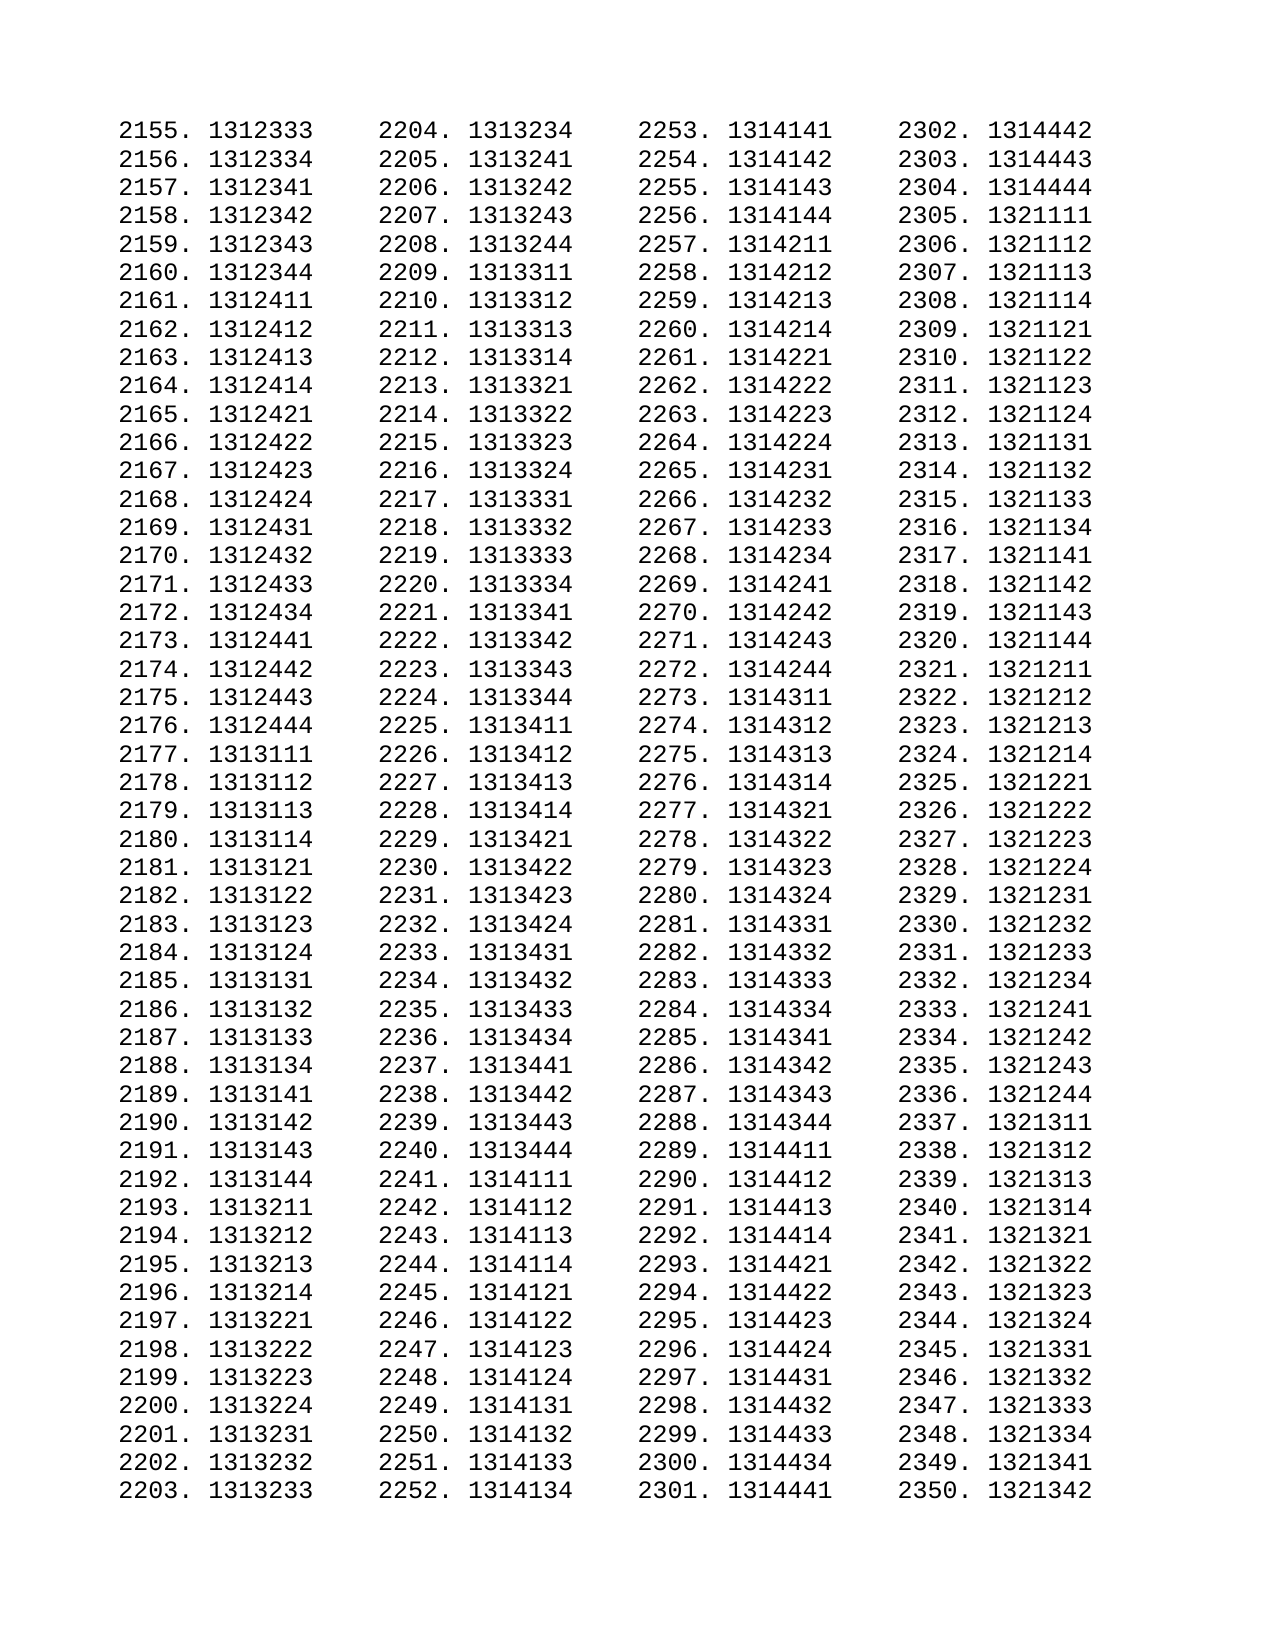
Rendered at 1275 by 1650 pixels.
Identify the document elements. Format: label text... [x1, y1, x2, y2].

text 2171. 1312433 [118, 571, 378, 600]
text 2225. 1313411 [378, 713, 637, 741]
text 2279. 1314323 [637, 855, 897, 883]
text 2270. 1314242 [637, 600, 897, 628]
text 2228. 1313414 [378, 798, 637, 826]
text 2340. 1321314 [897, 1195, 1157, 1223]
text 2184. 1313124 [118, 940, 378, 968]
text 2183. 1313123 [118, 911, 378, 940]
text 2311. 1321123 [897, 373, 1157, 401]
text 2282. 1314332 [637, 940, 897, 968]
text 2190. 1313142 [118, 1110, 378, 1138]
text 2333. 1321241 [897, 996, 1157, 1025]
text 2166. 1312422 [118, 430, 378, 458]
text 2267. 1314233 [637, 515, 897, 543]
text 2322. 1321212 [897, 685, 1157, 713]
text 2255. 1314143 [637, 175, 897, 203]
text 2350. 1321342 [897, 1478, 1157, 1506]
text 2317. 1321141 [897, 543, 1157, 571]
text 2227. 1313413 [378, 770, 637, 798]
text 2215. 1313323 [378, 430, 637, 458]
text 2312. 1321124 [897, 401, 1157, 430]
text 2155. 1312333 [118, 118, 378, 146]
text 2276. 1314314 [637, 770, 897, 798]
text 2315. 1321133 [897, 486, 1157, 515]
text 2235. 1313433 [378, 996, 637, 1025]
text 2258. 1314212 [637, 260, 897, 288]
text 2314. 1321132 [897, 458, 1157, 486]
text 2252. 1314134 [378, 1478, 637, 1506]
text 2291. 1314413 [637, 1195, 897, 1223]
text 2176. 1312444 [118, 713, 378, 741]
text 2178. 1313112 [118, 770, 378, 798]
text 2198. 1313222 [118, 1336, 378, 1365]
text 2321. 1321211 [897, 656, 1157, 685]
text 2221. 1313341 [378, 600, 637, 628]
text 2244. 1314114 [378, 1251, 637, 1280]
text 2224. 1313344 [378, 685, 637, 713]
text 2195. 1313213 [118, 1251, 378, 1280]
text 2281. 1314331 [637, 911, 897, 940]
text 2213. 1313321 [378, 373, 637, 401]
text 2179. 1313113 [118, 798, 378, 826]
text 2332. 1321234 [897, 968, 1157, 996]
text 2326. 1321222 [897, 798, 1157, 826]
text 2180. 1313114 [118, 826, 378, 855]
text 2307. 1321113 [897, 260, 1157, 288]
text 2237. 1313441 [378, 1053, 637, 1081]
text 2165. 1312421 [118, 401, 378, 430]
text 2241. 1314111 [378, 1166, 637, 1195]
text 2208. 1313244 [378, 231, 637, 260]
text 2242. 1314112 [378, 1195, 637, 1223]
text 2207. 1313243 [378, 203, 637, 231]
text 2292. 1314414 [637, 1223, 897, 1251]
text 2160. 1312344 [118, 260, 378, 288]
text 2203. 1313233 [118, 1478, 378, 1506]
text 2156. 1312334 [118, 146, 378, 175]
text 2329. 1321231 [897, 883, 1157, 911]
text 2167. 1312423 [118, 458, 378, 486]
text 2304. 1314444 [897, 175, 1157, 203]
text 2290. 1314412 [637, 1166, 897, 1195]
text 2330. 1321232 [897, 911, 1157, 940]
text 2316. 1321134 [897, 515, 1157, 543]
text 2259. 1314213 [637, 288, 897, 316]
text 2182. 1313122 [118, 883, 378, 911]
text 2339. 1321313 [897, 1166, 1157, 1195]
text 2309. 1321121 [897, 316, 1157, 345]
text 2288. 1314344 [637, 1110, 897, 1138]
text 2268. 1314234 [637, 543, 897, 571]
text 2325. 1321221 [897, 770, 1157, 798]
text 2239. 1313443 [378, 1110, 637, 1138]
text 2175. 1312443 [118, 685, 378, 713]
text 2240. 1313444 [378, 1138, 637, 1166]
text 2306. 1321112 [897, 231, 1157, 260]
text 2300. 1314434 [637, 1450, 897, 1478]
text 2302. 1314442 [897, 118, 1157, 146]
text 2158. 1312342 [118, 203, 378, 231]
text 2201. 1313231 [118, 1421, 378, 1450]
text 2265. 1314231 [637, 458, 897, 486]
text 2327. 1321223 [897, 826, 1157, 855]
text 2159. 1312343 [118, 231, 378, 260]
text 2254. 1314142 [637, 146, 897, 175]
text 2303. 1314443 [897, 146, 1157, 175]
text 2172. 1312434 [118, 600, 378, 628]
text 2297. 1314431 [637, 1365, 897, 1393]
text 2263. 1314223 [637, 401, 897, 430]
text 2342. 1321322 [897, 1251, 1157, 1280]
text 2274. 1314312 [637, 713, 897, 741]
text 2271. 1314243 [637, 628, 897, 656]
text 2347. 1321333 [897, 1393, 1157, 1421]
text 2211. 1313313 [378, 316, 637, 345]
text 2336. 1321244 [897, 1081, 1157, 1110]
text 2231. 1313423 [378, 883, 637, 911]
text 2164. 1312414 [118, 373, 378, 401]
text 2168. 1312424 [118, 486, 378, 515]
text 2280. 1314324 [637, 883, 897, 911]
text 2248. 1314124 [378, 1365, 637, 1393]
text 2173. 1312441 [118, 628, 378, 656]
text 2216. 1313324 [378, 458, 637, 486]
text 2191. 1313143 [118, 1138, 378, 1166]
text 2341. 1321321 [897, 1223, 1157, 1251]
text 2229. 1313421 [378, 826, 637, 855]
text 2202. 1313232 [118, 1450, 378, 1478]
text 2260. 1314214 [637, 316, 897, 345]
text 2253. 1314141 [637, 118, 897, 146]
text 2210. 1313312 [378, 288, 637, 316]
text 2249. 1314131 [378, 1393, 637, 1421]
text 2192. 1313144 [118, 1166, 378, 1195]
text 2209. 1313311 [378, 260, 637, 288]
text 2349. 1321341 [897, 1450, 1157, 1478]
text 2197. 1313221 [118, 1308, 378, 1336]
text 2161. 1312411 [118, 288, 378, 316]
text 2296. 1314424 [637, 1336, 897, 1365]
text 2285. 1314341 [637, 1025, 897, 1053]
text 2286. 1314342 [637, 1053, 897, 1081]
text 2335. 1321243 [897, 1053, 1157, 1081]
text 2204. 1313234 [378, 118, 637, 146]
text 2169. 1312431 [118, 515, 378, 543]
text 2287. 1314343 [637, 1081, 897, 1110]
text 2185. 1313131 [118, 968, 378, 996]
text 2320. 1321144 [897, 628, 1157, 656]
text 2269. 1314241 [637, 571, 897, 600]
text 2174. 1312442 [118, 656, 378, 685]
text 2162. 1312412 [118, 316, 378, 345]
text 2294. 1314422 [637, 1280, 897, 1308]
text 2277. 1314321 [637, 798, 897, 826]
text 2310. 1321122 [897, 345, 1157, 373]
text 2262. 1314222 [637, 373, 897, 401]
text 2247. 1314123 [378, 1336, 637, 1365]
text 2230. 1313422 [378, 855, 637, 883]
text 2319. 1321143 [897, 600, 1157, 628]
text 2328. 1321224 [897, 855, 1157, 883]
text 2238. 1313442 [378, 1081, 637, 1110]
text 2243. 1314113 [378, 1223, 637, 1251]
text 2331. 1321233 [897, 940, 1157, 968]
text 2284. 1314334 [637, 996, 897, 1025]
text 2181. 1313121 [118, 855, 378, 883]
text 2305. 1321111 [897, 203, 1157, 231]
text 2232. 1313424 [378, 911, 637, 940]
text 2163. 1312413 [118, 345, 378, 373]
text 2222. 1313342 [378, 628, 637, 656]
text 2264. 1314224 [637, 430, 897, 458]
text 2324. 1321214 [897, 741, 1157, 770]
text 2194. 1313212 [118, 1223, 378, 1251]
text 2323. 1321213 [897, 713, 1157, 741]
text 2170. 1312432 [118, 543, 378, 571]
text 2196. 1313214 [118, 1280, 378, 1308]
text 2295. 1314423 [637, 1308, 897, 1336]
text 2278. 1314322 [637, 826, 897, 855]
text 2200. 1313224 [118, 1393, 378, 1421]
text 2334. 1321242 [897, 1025, 1157, 1053]
text 2157. 1312341 [118, 175, 378, 203]
text 2234. 1313432 [378, 968, 637, 996]
text 2188. 1313134 [118, 1053, 378, 1081]
text 2275. 1314313 [637, 741, 897, 770]
text 2187. 1313133 [118, 1025, 378, 1053]
text 2301. 1314441 [637, 1478, 897, 1506]
text 2318. 1321142 [897, 571, 1157, 600]
text 2257. 1314211 [637, 231, 897, 260]
text 2251. 1314133 [378, 1450, 637, 1478]
text 2273. 1314311 [637, 685, 897, 713]
text 2299. 1314433 [637, 1421, 897, 1450]
text 2343. 1321323 [897, 1280, 1157, 1308]
text 2177. 1313111 [118, 741, 378, 770]
text 2250. 1314132 [378, 1421, 637, 1450]
text 2289. 1314411 [637, 1138, 897, 1166]
text 2283. 1314333 [637, 968, 897, 996]
text 2199. 1313223 [118, 1365, 378, 1393]
text 2261. 1314221 [637, 345, 897, 373]
text 2246. 1314122 [378, 1308, 637, 1336]
text 2266. 1314232 [637, 486, 897, 515]
text 2220. 1313334 [378, 571, 637, 600]
text 2298. 1314432 [637, 1393, 897, 1421]
text 2348. 1321334 [897, 1421, 1157, 1450]
text 2344. 1321324 [897, 1308, 1157, 1336]
text 2205. 1313241 [378, 146, 637, 175]
text 2272. 1314244 [637, 656, 897, 685]
text 2206. 1313242 [378, 175, 637, 203]
text 2217. 1313331 [378, 486, 637, 515]
text 2223. 1313343 [378, 656, 637, 685]
text 2337. 1321311 [897, 1110, 1157, 1138]
text 2193. 1313211 [118, 1195, 378, 1223]
text 2236. 1313434 [378, 1025, 637, 1053]
text 2338. 1321312 [897, 1138, 1157, 1166]
text 2293. 1314421 [637, 1251, 897, 1280]
text 2256. 1314144 [637, 203, 897, 231]
text 2186. 1313132 [118, 996, 378, 1025]
text 2214. 1313322 [378, 401, 637, 430]
text 2308. 1321114 [897, 288, 1157, 316]
text 2218. 1313332 [378, 515, 637, 543]
text 2345. 1321331 [897, 1336, 1157, 1365]
text 2233. 1313431 [378, 940, 637, 968]
text 2346. 1321332 [897, 1365, 1157, 1393]
text 2226. 1313412 [378, 741, 637, 770]
text 2189. 1313141 [118, 1081, 378, 1110]
text 2219. 1313333 [378, 543, 637, 571]
text 2212. 1313314 [378, 345, 637, 373]
text 2313. 1321131 [897, 430, 1157, 458]
text 2245. 1314121 [378, 1280, 637, 1308]
